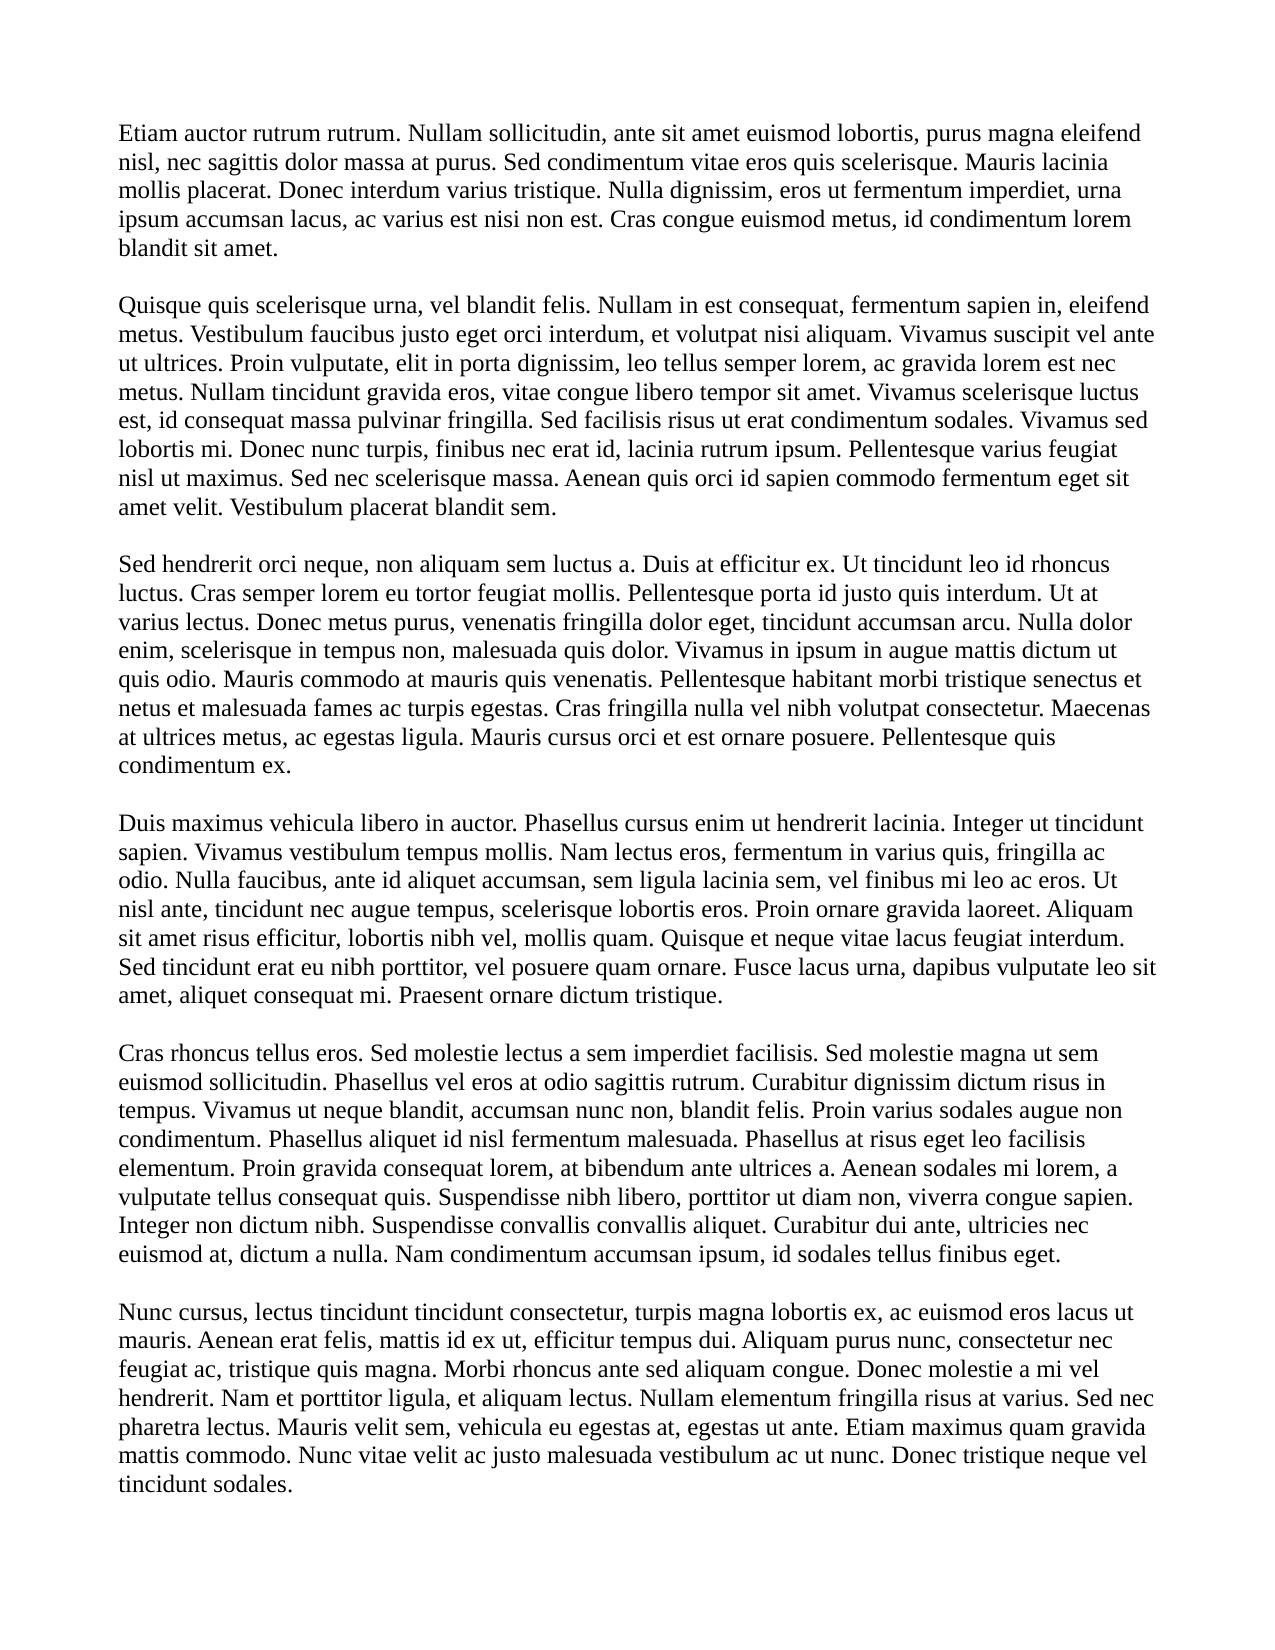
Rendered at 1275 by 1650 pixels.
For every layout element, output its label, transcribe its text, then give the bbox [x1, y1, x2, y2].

text Quisque quis scelerisque urna, vel blandit felis. Nullam in est consequat, fermentum sapien in, eleifend metus. Vestibulum faucibus justo eget orci interdum, et volutpat nisi aliquam. Vivamus suscipit vel ante ut ultrices. Proin vulputate, elit in porta dignissim, leo tellus semper lorem, ac gravida lorem est nec metus. Nullam tincidunt gravida eros, vitae congue libero tempor sit amet. Vivamus scelerisque luctus est, id consequat massa pulvinar fringilla. Sed facilisis risus ut erat condimentum sodales. Vivamus sed lobortis mi. Donec nunc turpis, finibus nec erat id, lacinia rutrum ipsum. Pellentesque varius feugiat nisl ut maximus. Sed nec scelerisque massa. Aenean quis orci id sapien commodo fermentum eget sit amet velit. Vestibulum placerat blandit sem. [118, 291, 1157, 521]
text Duis maximus vehicula libero in auctor. Phasellus cursus enim ut hendrerit lacinia. Integer ut tincidunt sapien. Vivamus vestibulum tempus mollis. Nam lectus eros, fermentum in varius quis, fringilla ac odio. Nulla faucibus, ante id aliquet accumsan, sem ligula lacinia sem, vel finibus mi leo ac eros. Ut nisl ante, tincidunt nec augue tempus, scelerisque lobortis eros. Proin ornare gravida laoreet. Aliquam sit amet risus efficitur, lobortis nibh vel, mollis quam. Quisque et neque vitae lacus feugiat interdum. Sed tincidunt erat eu nibh porttitor, vel posuere quam ornare. Fusce lacus urna, dapibus vulputate leo sit amet, aliquet consequat mi. Praesent ornare dictum tristique. [118, 808, 1157, 1009]
text Sed hendrerit orci neque, non aliquam sem luctus a. Duis at efficitur ex. Ut tincidunt leo id rhoncus luctus. Cras semper lorem eu tortor feugiat mollis. Pellentesque porta id justo quis interdum. Ut at varius lectus. Donec metus purus, venenatis fringilla dolor eget, tincidunt accumsan arcu. Nulla dolor enim, scelerisque in tempus non, malesuada quis dolor. Vivamus in ipsum in augue mattis dictum ut quis odio. Mauris commodo at mauris quis venenatis. Pellentesque habitant morbi tristique senectus et netus et malesuada fames ac turpis egestas. Cras fringilla nulla vel nibh volutpat consectetur. Maecenas at ultrices metus, ac egestas ligula. Mauris cursus orci et est ornare posuere. Pellentesque quis condimentum ex. [118, 549, 1157, 779]
text Cras rhoncus tellus eros. Sed molestie lectus a sem imperdiet facilisis. Sed molestie magna ut sem euismod sollicitudin. Phasellus vel eros at odio sagittis rutrum. Curabitur dignissim dictum risus in tempus. Vivamus ut neque blandit, accumsan nunc non, blandit felis. Proin varius sodales augue non condimentum. Phasellus aliquet id nisl fermentum malesuada. Phasellus at risus eget leo facilisis elementum. Proin gravida consequat lorem, at bibendum ante ultrices a. Aenean sodales mi lorem, a vulputate tellus consequat quis. Suspendisse nibh libero, porttitor ut diam non, viverra congue sapien. Integer non dictum nibh. Suspendisse convallis convallis aliquet. Curabitur dui ante, ultricies nec euismod at, dictum a nulla. Nam condimentum accumsan ipsum, id sodales tellus finibus eget. [118, 1038, 1157, 1268]
text Nunc cursus, lectus tincidunt tincidunt consectetur, turpis magna lobortis ex, ac euismod eros lacus ut mauris. Aenean erat felis, mattis id ex ut, efficitur tempus dui. Aliquam purus nunc, consectetur nec feugiat ac, tristique quis magna. Morbi rhoncus ante sed aliquam congue. Donec molestie a mi vel hendrerit. Nam et porttitor ligula, et aliquam lectus. Nullam elementum fringilla risus at varius. Sed nec pharetra lectus. Mauris velit sem, vehicula eu egestas at, egestas ut ante. Etiam maximus quam gravida mattis commodo. Nunc vitae velit ac justo malesuada vestibulum ac ut nunc. Donec tristique neque vel tincidunt sodales. [118, 1297, 1157, 1498]
text Etiam auctor rutrum rutrum. Nullam sollicitudin, ante sit amet euismod lobortis, purus magna eleifend nisl, nec sagittis dolor massa at purus. Sed condimentum vitae eros quis scelerisque. Mauris lacinia mollis placerat. Donec interdum varius tristique. Nulla dignissim, eros ut fermentum imperdiet, urna ipsum accumsan lacus, ac varius est nisi non est. Cras congue euismod metus, id condimentum lorem blandit sit amet. [118, 118, 1157, 262]
